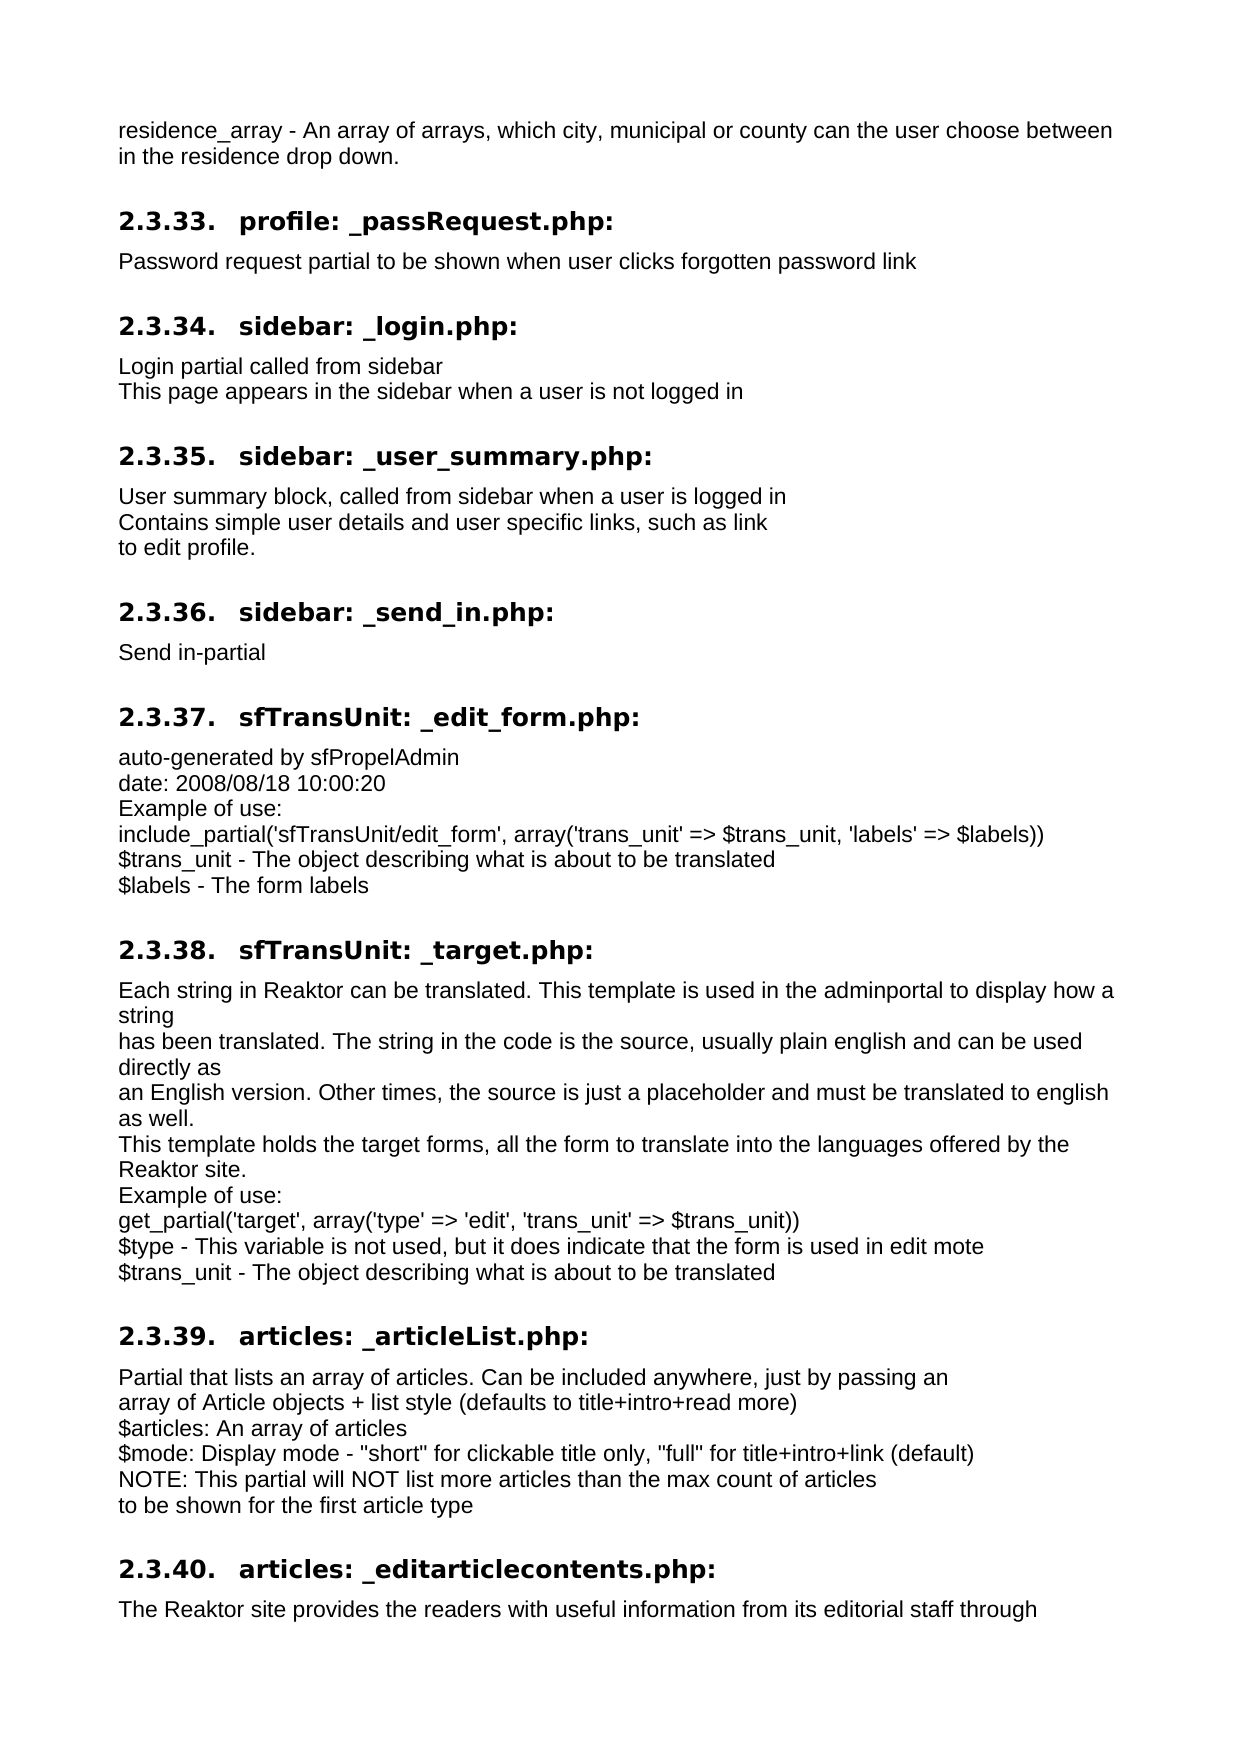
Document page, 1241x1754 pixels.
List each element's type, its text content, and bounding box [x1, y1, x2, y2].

text auto-generated by sfPropelAdmin date: 2008/08/18 10:00:20 Example of use: include_partial('sfTransUnit/edit_form', array('trans_unit' => $trans_unit, 'labels' => $labels)) $trans_unit - The object describing what is about to be translated $labels - The form labels [118, 744, 1122, 898]
text residence_array - An array of arrays, which city, municipal or county can the user choose between in the residence drop down. [118, 118, 1122, 169]
text The Reaktor site provides the readers with useful information from its editorial staff through [118, 1597, 1122, 1623]
subtitle sidebar: _login.php: [118, 312, 1122, 341]
subtitle sfTransUnit: _target.php: [118, 936, 1122, 965]
subtitle profile: _passRequest.php: [118, 207, 1122, 236]
subtitle sfTransUnit: _edit_form.php: [118, 703, 1122, 732]
text Partial that lists an array of articles. Can be included anywhere, just by passing an array of Article objects + list style (defaults to title+intro+read more) $articles: An array of articles $mode: Display mode - "short" for clickable title only, "full" for title+intro+link (default) NOTE: This partial will NOT list more articles than the max count of articles to be shown for the first article type [118, 1364, 1122, 1518]
subtitle sidebar: _send_in.php: [118, 598, 1122, 627]
subtitle sidebar: _user_summary.php: [118, 442, 1122, 471]
text Login partial called from sidebar This page appears in the sidebar when a user is not logged in [118, 353, 1122, 404]
subtitle articles: _articleList.php: [118, 1322, 1122, 1352]
text User summary block, called from sidebar when a user is logged in Contains simple user details and user specific links, such as link to edit profile. [118, 484, 1122, 561]
text Send in-partial [118, 640, 1122, 665]
text Password request partial to be shown when user clicks forgotten password link [118, 248, 1122, 274]
text Each string in Reaktor can be translated. This template is used in the adminportal to display how a string has been translated. The string in the code is the source, usually plain english and can be used directly as an English version. Other times, the source is just a placeholder and must be translated to english as well. This template holds the target forms, all the form to translate into the languages offered by the Reaktor site. Example of use: get_partial('target', array('type' => 'edit', 'trans_unit' => $trans_unit)) $type - This variable is not used, but it does indicate that the form is used in edit mote $trans_unit - The object describing what is about to be translated [118, 977, 1122, 1285]
subtitle articles: _editarticlecontents.php: [118, 1555, 1122, 1584]
